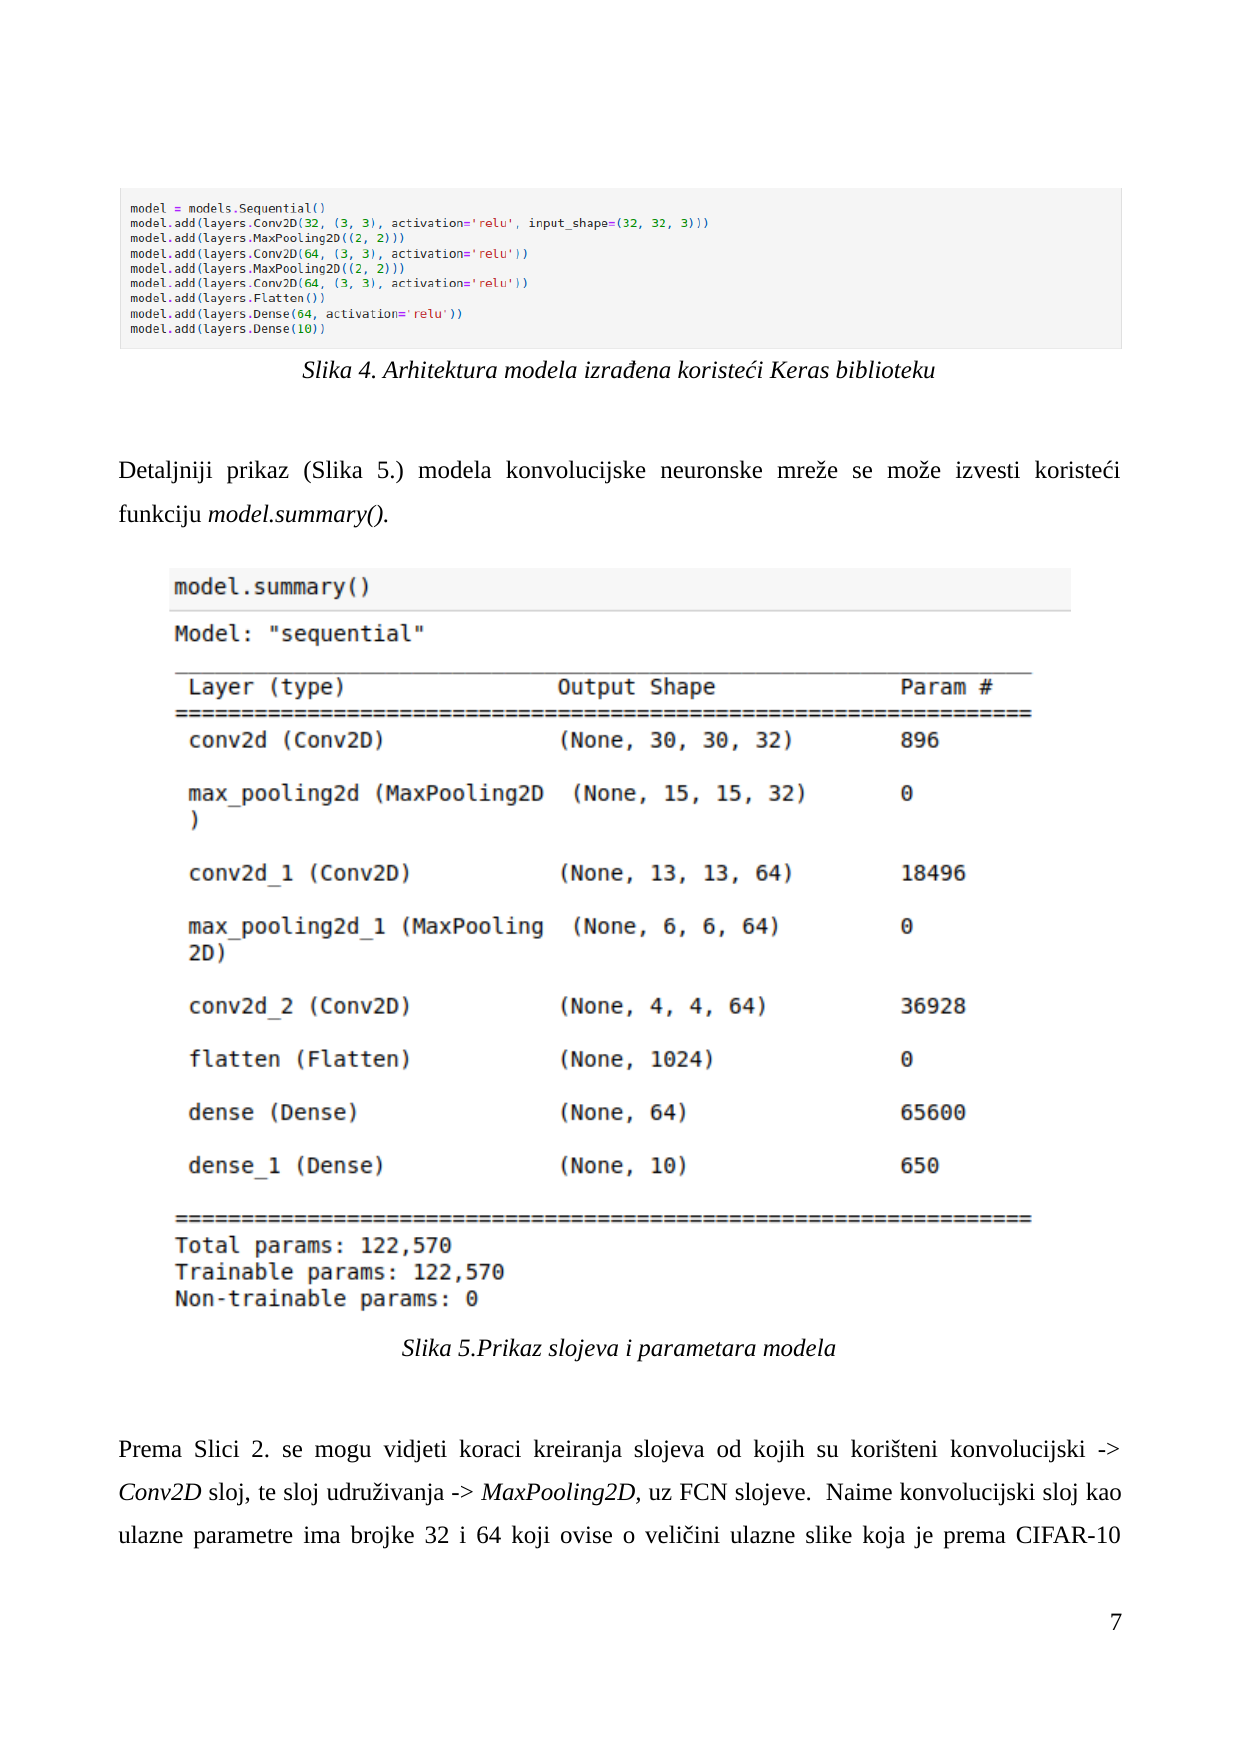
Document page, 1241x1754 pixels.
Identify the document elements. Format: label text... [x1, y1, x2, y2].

picture [118, 188, 1123, 355]
text Slika 4. Arhitektura modela izrađena koristeći Keras biblioteku [59, 188, 1181, 383]
picture [169, 568, 1071, 1333]
text Slika 5.Prikaz slojeva i parametara modela [169, 1333, 1071, 1362]
text Detaljniji prikaz (Slika 5.) modela konvolucijske neuronske mreže se može izvesti koristeći funkciju model.summary(). [118, 456, 1122, 527]
text Prema Slici 2. se mogu vidjeti koraci kreiranja slojeva od kojih su korišteni konvolucijski -> Conv2D sloj, te sloj udruživanja -> MaxPooling2D, uz FCN slojeve. Naime konvolucijski sloj kao ulazne parametre ima brojke 32 i 64 koji ovise o veličini ulazne slike koja je prema CIFAR-10 [118, 1434, 1122, 1549]
